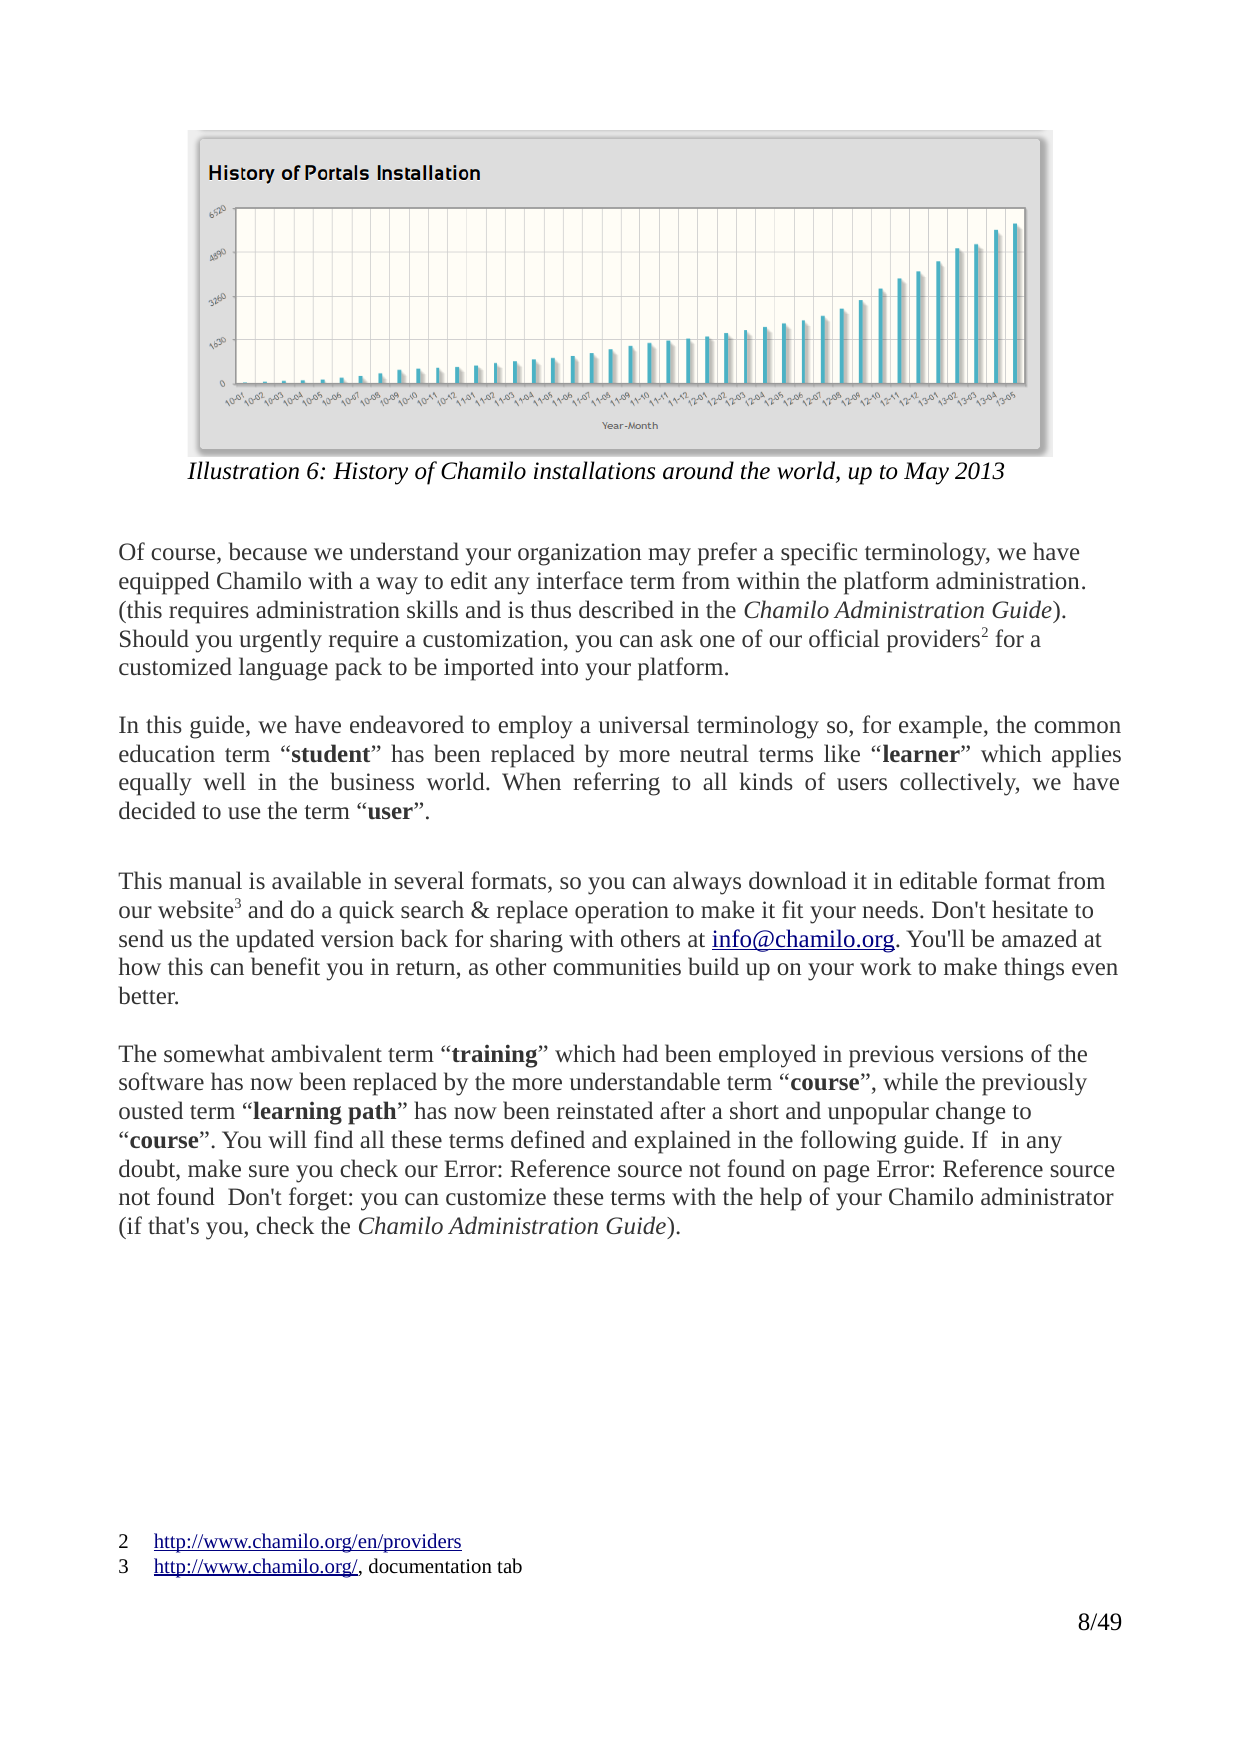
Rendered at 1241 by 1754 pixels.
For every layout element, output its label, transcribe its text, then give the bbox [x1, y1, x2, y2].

text The somewhat ambivalent term “training” which had been employed in previous versions of the software has now been replaced by the more understandable term “course”, while the previously ousted term “learning path” has now been reinstated after a short and unpopular change to “course”. You will find all these terms defined and explained in the following guide. If in any doubt, make sure you check our Erreur : source de la référence non trouvée on page Erreur : source de la référence non trouvée Don't forget: you can customize these terms with the help of your Chamilo administrator (if that's you, check the Chamilo Administration Guide). [118, 1039, 1122, 1240]
text Of course, because we understand your organization may prefer a specific terminology, we have equipped Chamilo with a way to edit any interface term from within the platform administration. (this requires administration skills and is thus described in the Chamilo Administration Guide). Should you urgently require a customization, you can ask one of our official providers for a customized language pack to be imported into your platform. [118, 537, 1122, 681]
text This manual is available in several formats, so you can always download it in editable format from our website and do a quick search & replace operation to make it fit your needs. Don't hesitate to send us the updated version back for sharing with others at info@chamilo.org. You'll be amazed at how this can benefit you in return, as other communities build up on your work to make things even better. [118, 866, 1122, 1010]
picture [187, 130, 1053, 457]
text http://www.chamilo.org/en/providers [118, 1529, 1122, 1553]
text http://www.chamilo.org/, documentation tab [118, 1553, 1122, 1578]
text In this guide, we have endeavored to employ a universal terminology so, for example, the common education term “student” has been replaced by more neutral terms like “learner” which applies equally well in the business world. When referring to all kinds of users collectively, we have decided to use the term “user”. [118, 710, 1122, 825]
text Illustration 6: History of Chamilo installations around the world, up to May 2013 [187, 457, 1053, 485]
